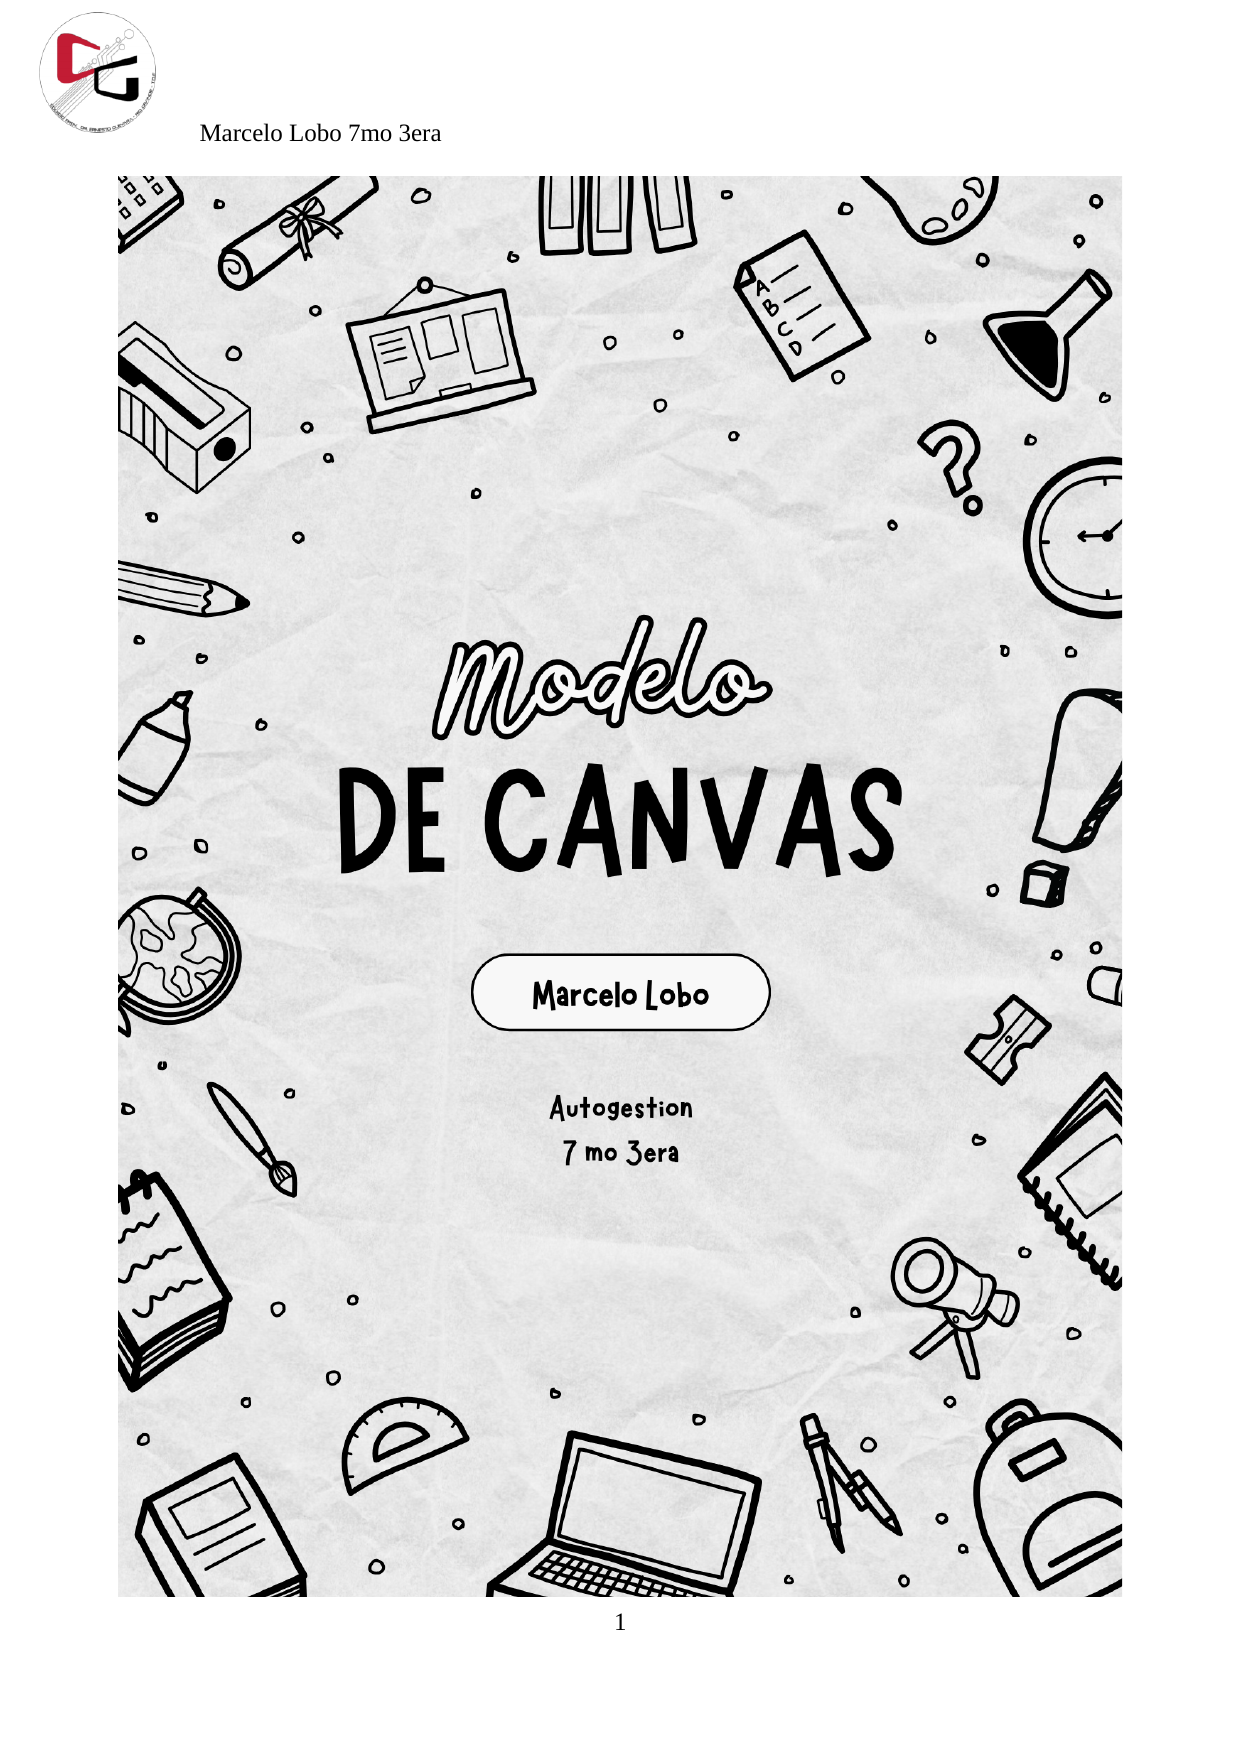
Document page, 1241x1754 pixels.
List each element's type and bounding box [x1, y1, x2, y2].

picture [118, 176, 1123, 1597]
picture [0, 0, 197, 150]
